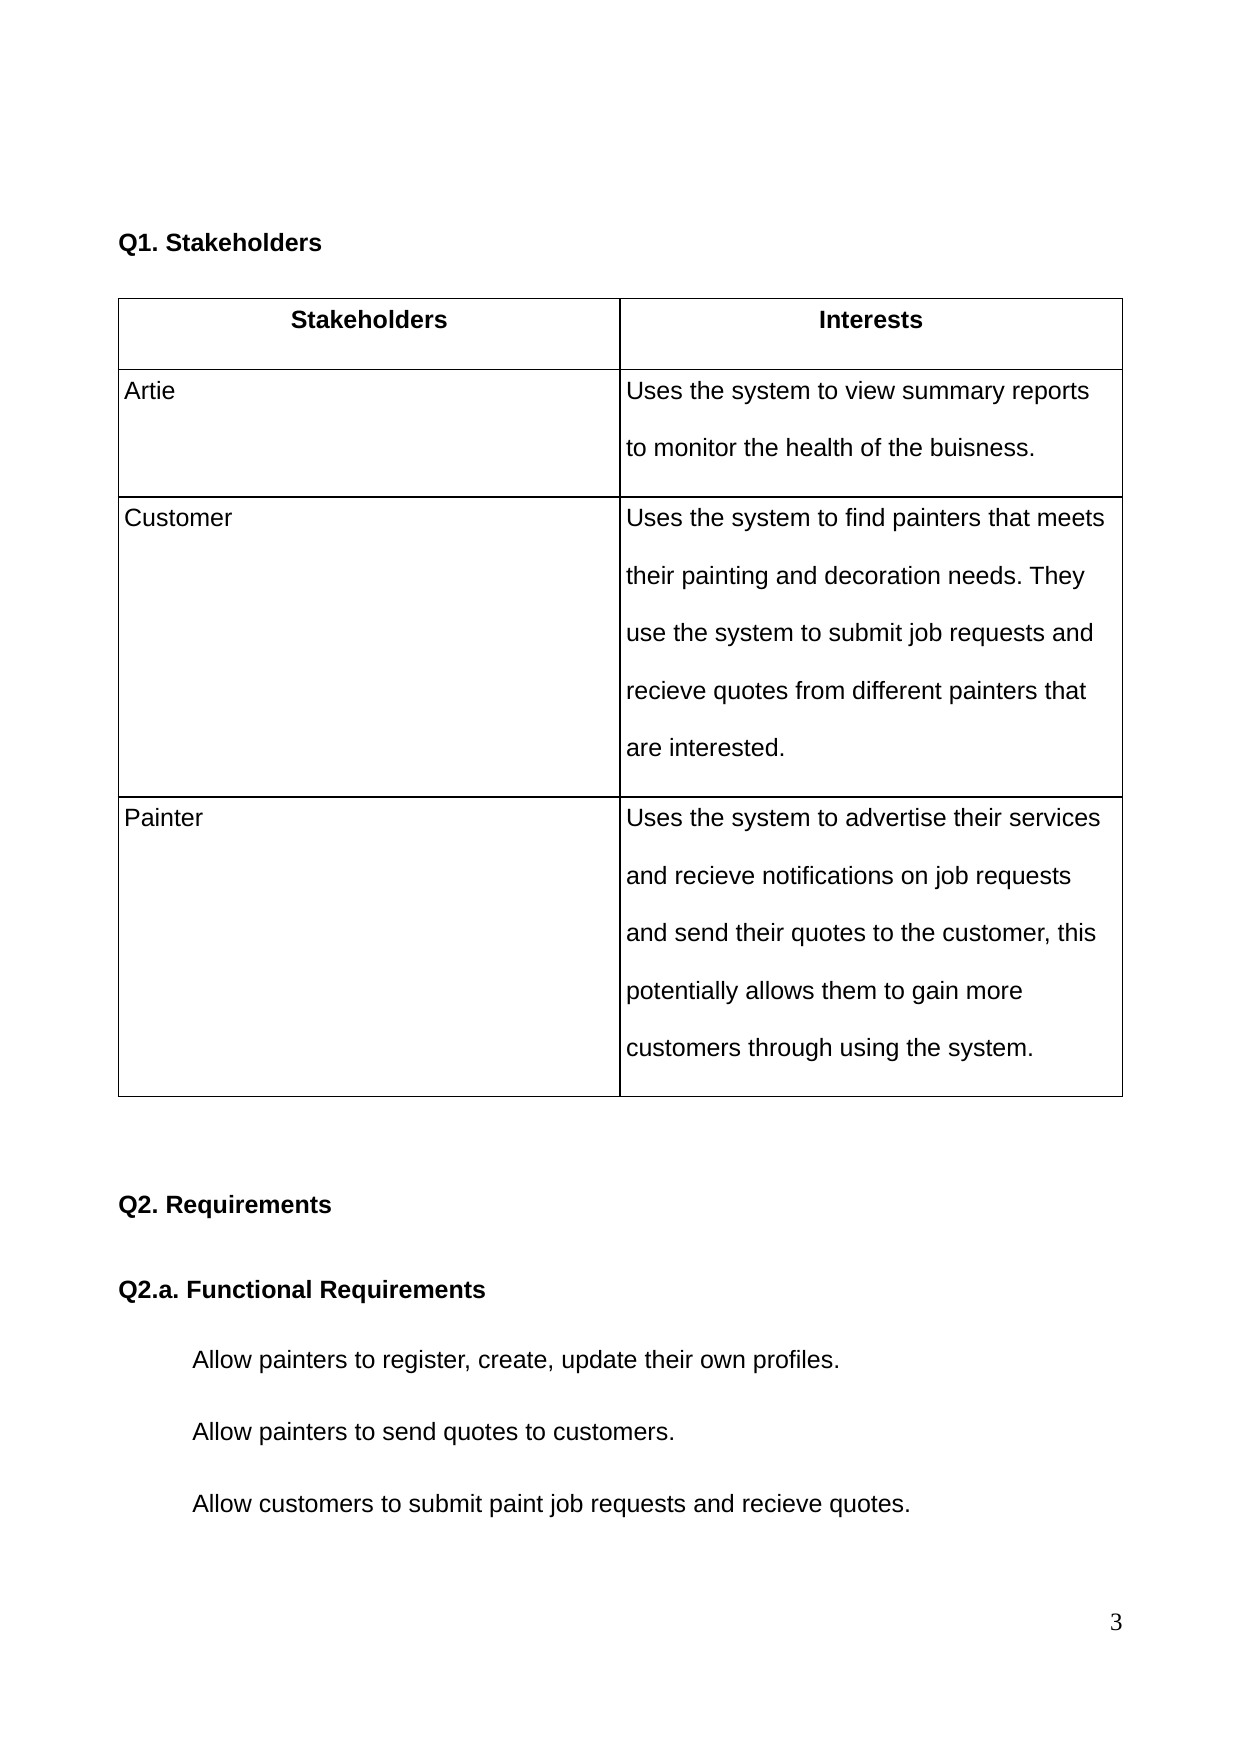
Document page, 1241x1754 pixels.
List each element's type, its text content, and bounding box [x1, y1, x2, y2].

text Allow painters to register, create, update their own profiles. [118, 1345, 1122, 1373]
table_cell Artie [119, 370, 619, 496]
table_cell Customer [119, 498, 619, 796]
table_header Interests [621, 299, 1122, 369]
table_cell Uses the system to advertise their services and recieve notifications on job requests and send their quotes to the customer, this potentially allows them to gain more customers through using the system. [621, 798, 1122, 1096]
text Allow painters to send quotes to customers. [118, 1417, 1122, 1446]
table_cell Uses the system to view summary reports to monitor the health of the buisness. [621, 370, 1122, 496]
table_cell Uses the system to find painters that meets their painting and decoration needs. They use the system to submit job requests and recieve quotes from different painters that are interested. [621, 498, 1122, 796]
subtitle Q1. Stakeholders [118, 228, 1122, 257]
subtitle Q2.a. Functional Requirements [118, 1275, 1122, 1303]
table_cell Painter [119, 798, 619, 1096]
text Allow customers to submit paint job requests and recieve quotes. [118, 1489, 1122, 1518]
subtitle Q2. Requirements [118, 1190, 1122, 1219]
table_header Stakeholders [119, 299, 619, 369]
